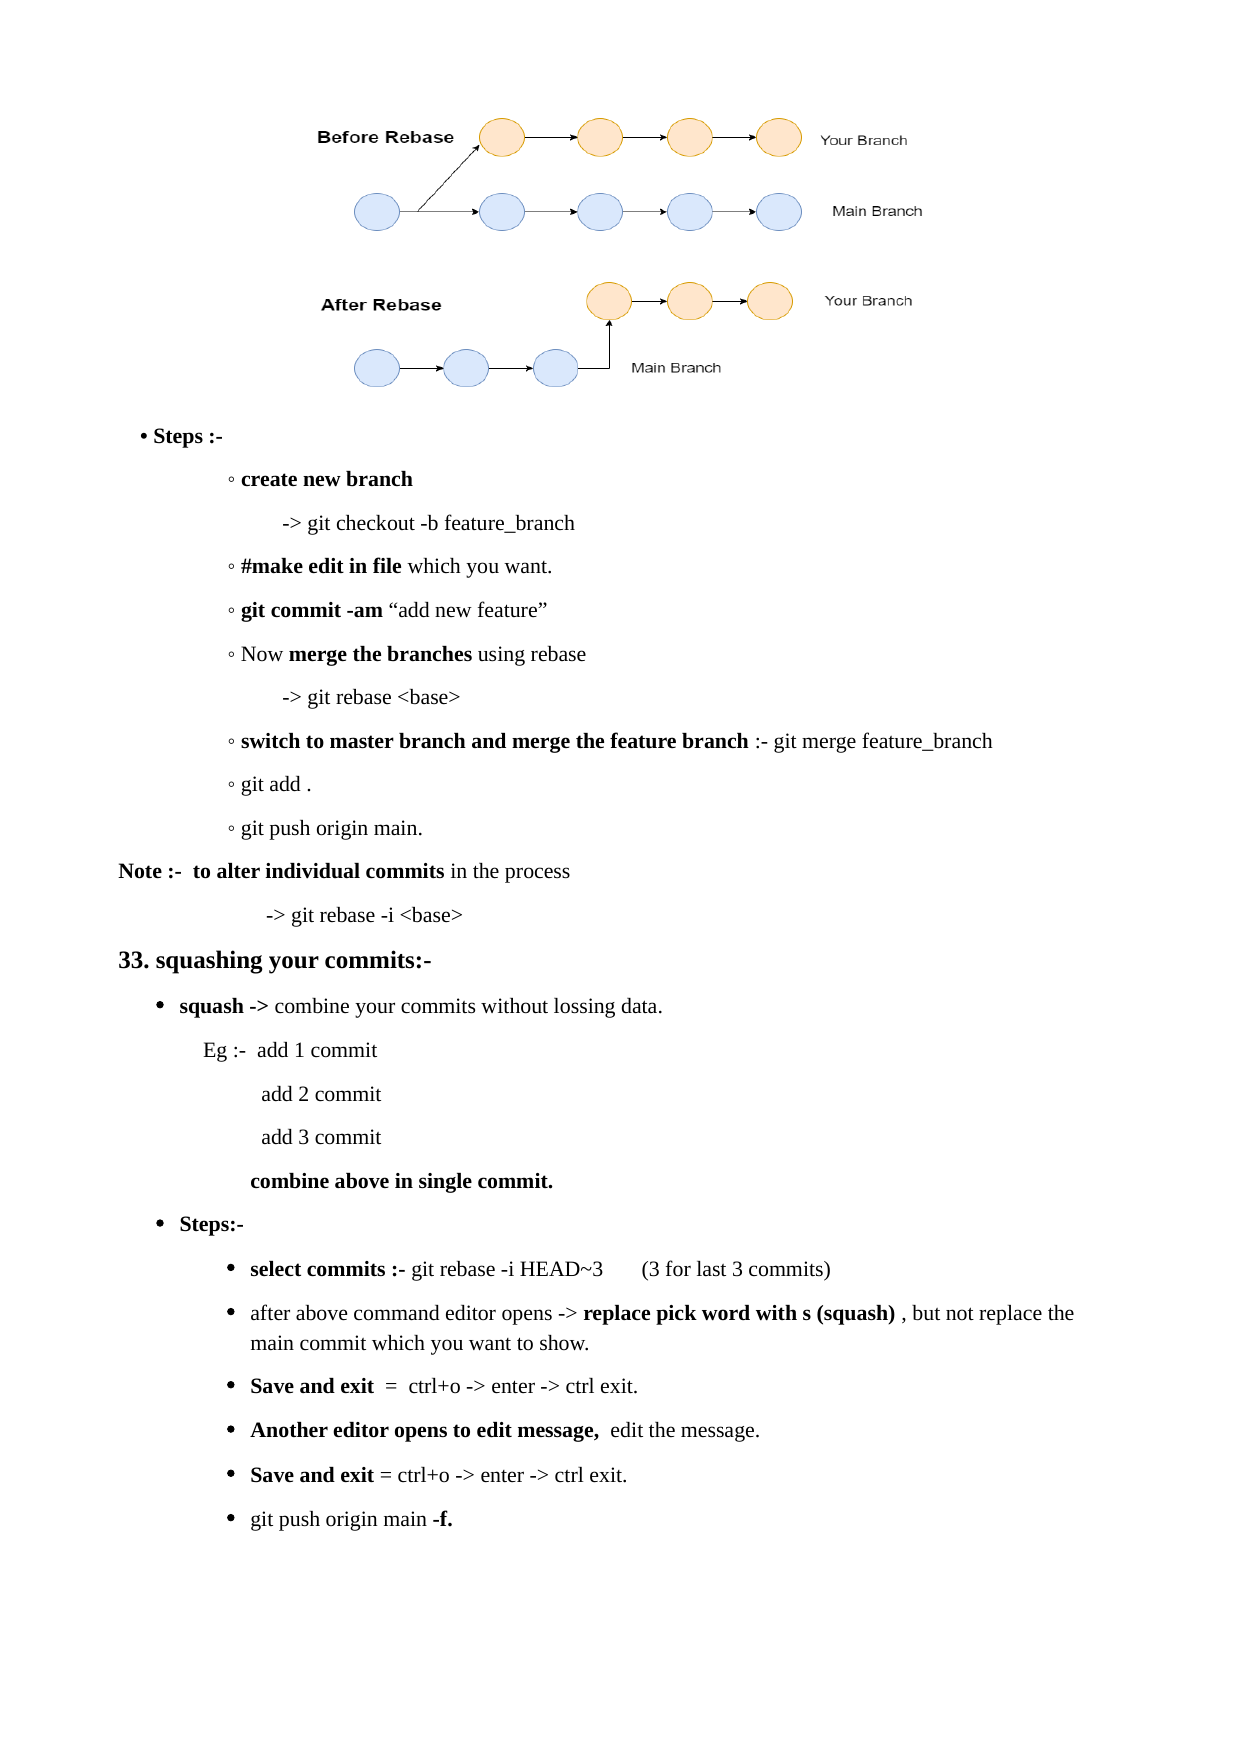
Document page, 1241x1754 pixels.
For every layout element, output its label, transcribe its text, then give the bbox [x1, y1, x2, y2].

text ◦ switch to master branch and merge the feature branch :- git merge feature_branch [118, 728, 1122, 753]
text ◦ git push origin main. [118, 815, 1122, 840]
list Save and exit = ctrl+o -> enter -> ctrl exit. [226, 1462, 1122, 1487]
text ◦ #make edit in file which you want. [118, 553, 1122, 579]
text 33. squashing your commits:- [118, 945, 1122, 974]
list Another editor opens to edit message, edit the message. [226, 1417, 1122, 1443]
list add 3 commit [226, 1124, 1122, 1149]
text • Steps :- [118, 423, 1122, 448]
text ◦ Now merge the branches using rebase [118, 641, 1122, 666]
list Steps:- [156, 1211, 1122, 1237]
list Eg :- add 1 commit [179, 1037, 1122, 1062]
text ◦ git add . [118, 771, 1122, 796]
text -> git rebase -i <base> [118, 902, 1122, 927]
list squash -> combine your commits without lossing data. [156, 993, 1122, 1019]
text Note :- to alter individual commits in the process [118, 858, 1122, 883]
text ◦ create new branch [118, 466, 1122, 492]
list git push origin main -f. [226, 1506, 1122, 1532]
list Save and exit = ctrl+o -> enter -> ctrl exit. [226, 1373, 1122, 1399]
list after above command editor opens -> replace pick word with s (squash) , but not replace the main commit which you want to show. [226, 1300, 1122, 1355]
picture [309, 118, 931, 387]
list add 2 commit [226, 1081, 1122, 1106]
text -> git rebase <base> [118, 684, 1122, 709]
list select commits :- git rebase -i HEAD~3 (3 for last 3 commits) [226, 1256, 1122, 1282]
list combine above in single commit. [226, 1168, 1122, 1193]
text ◦ git commit -am “add new feature” [118, 597, 1122, 622]
text -> git checkout -b feature_branch [118, 510, 1122, 535]
